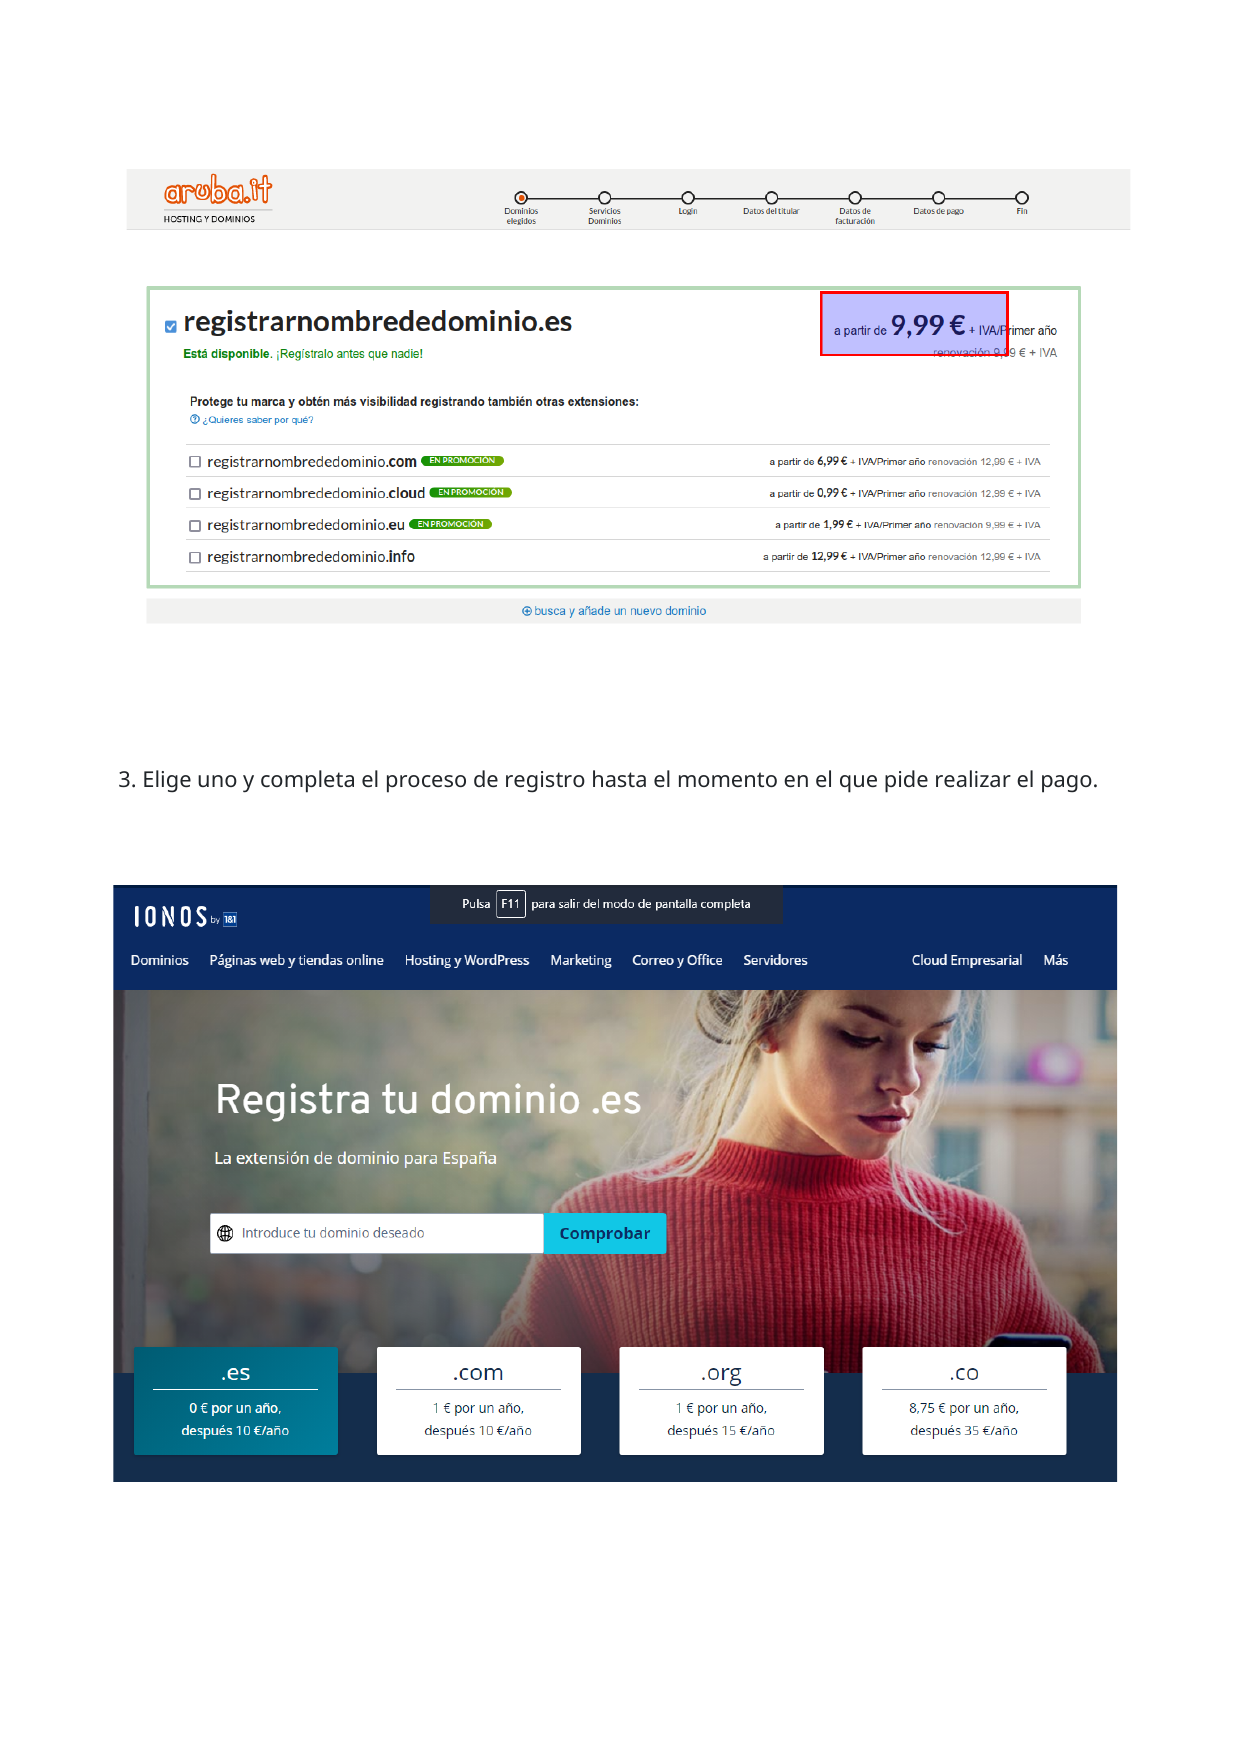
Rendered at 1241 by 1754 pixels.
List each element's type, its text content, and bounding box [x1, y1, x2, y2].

picture [113, 885, 1118, 1482]
text 3. Elige uno y completa el proceso de registro hasta el momento en el que pide realizar el pago. [118, 764, 1122, 794]
picture [126, 169, 1131, 649]
